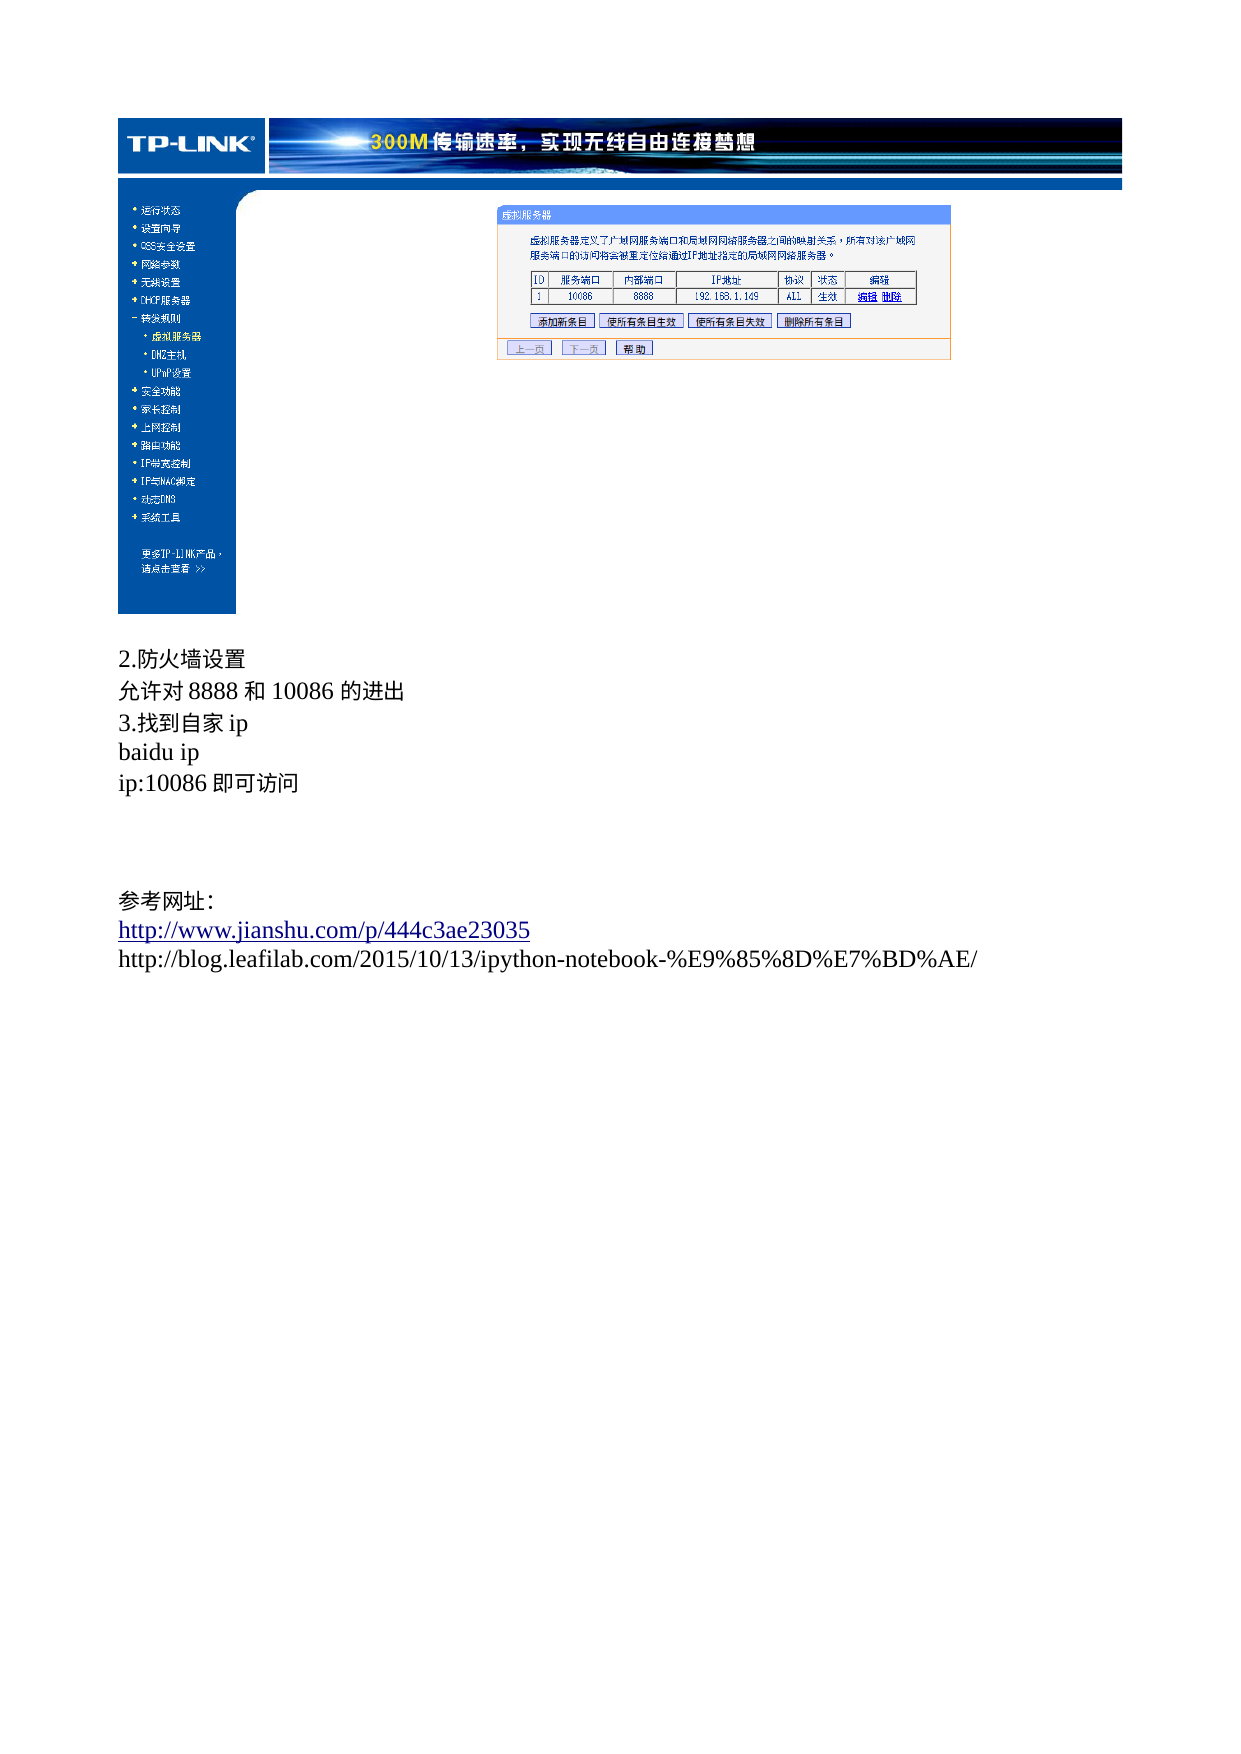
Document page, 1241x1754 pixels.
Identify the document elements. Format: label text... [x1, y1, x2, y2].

text 参考网址： [118, 884, 1122, 916]
picture [118, 118, 1123, 614]
text ip:10086即可访问 [118, 766, 1122, 798]
text http://blog.leafilab.com/2015/10/13/ipython-notebook-%E9%85%8D%E7%BD%AE/ [118, 944, 1122, 973]
text 2.防火墙设置 [118, 642, 1122, 674]
text baidu ip [118, 737, 1122, 766]
text 3.找到自家ip [118, 706, 1122, 737]
text http://www.jianshu.com/p/444c3ae23035 [118, 916, 1122, 944]
text 允许对8888 和 10086 的进出 [118, 674, 1122, 706]
